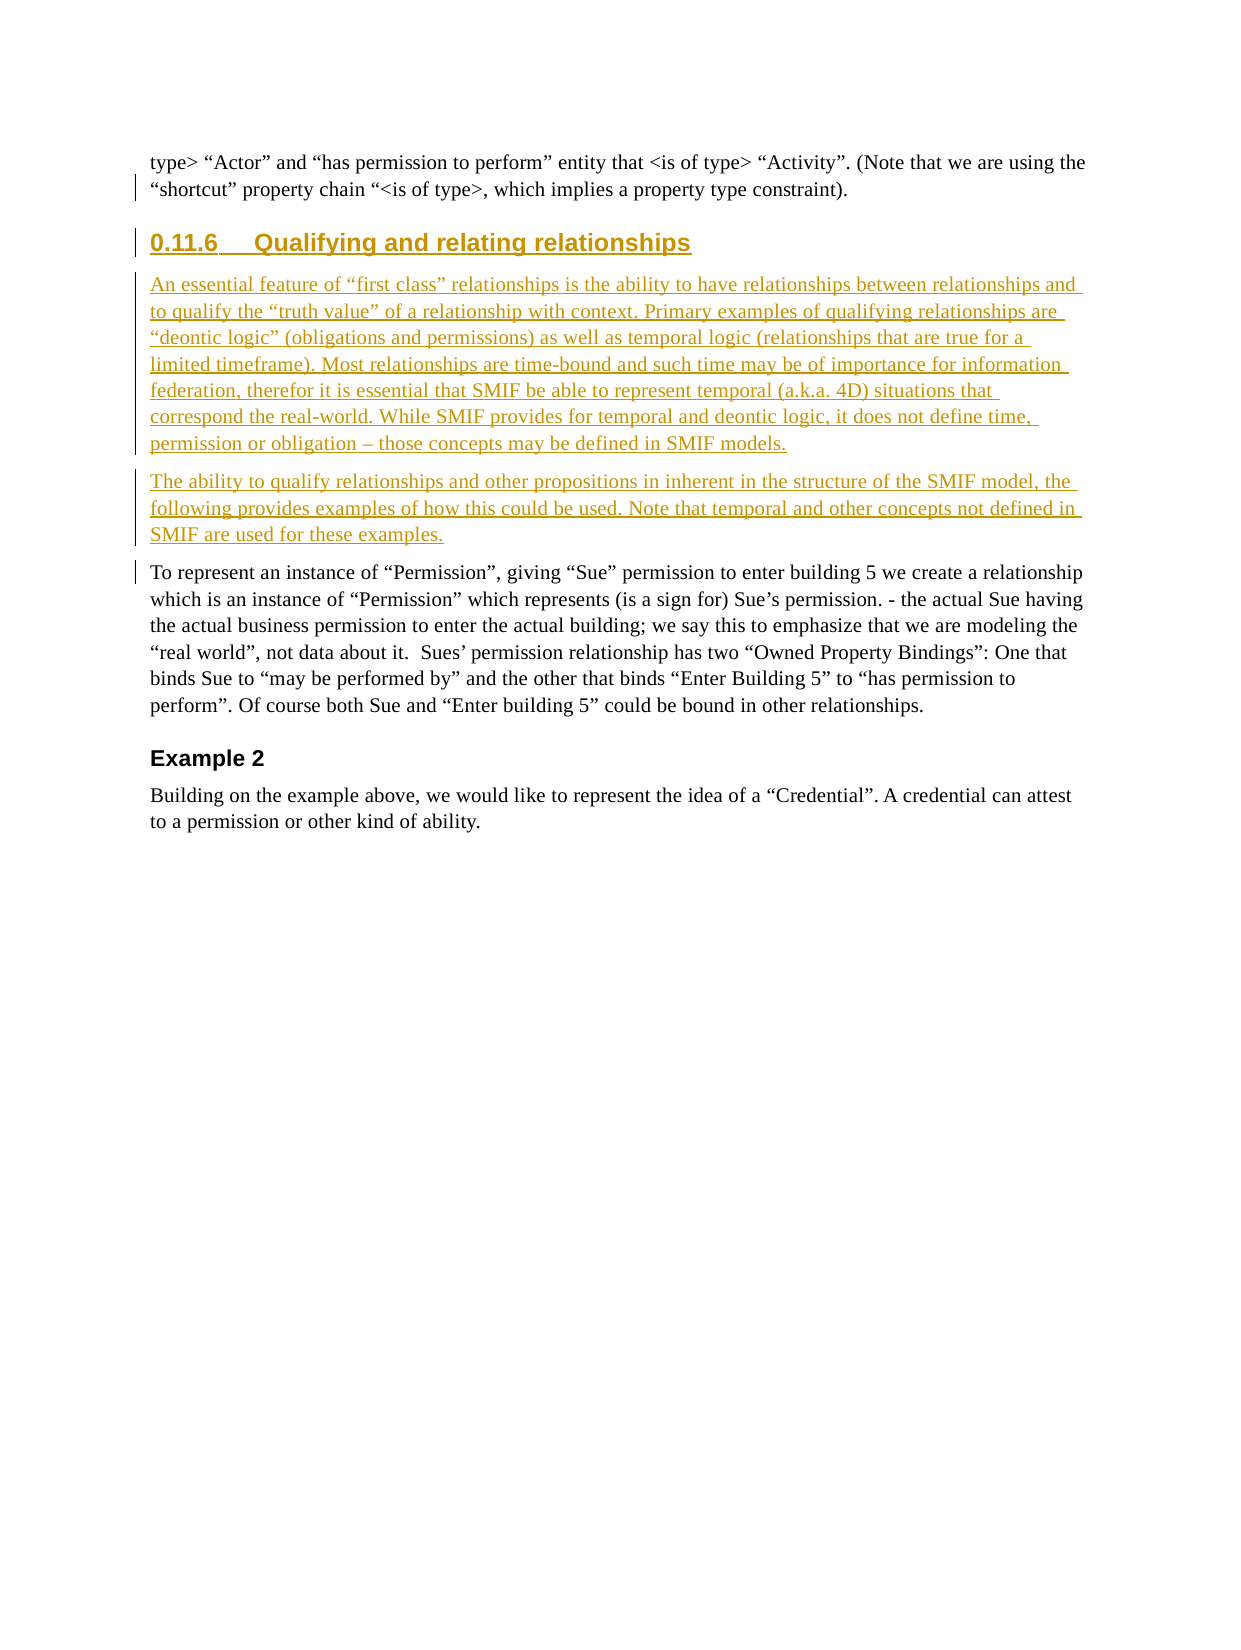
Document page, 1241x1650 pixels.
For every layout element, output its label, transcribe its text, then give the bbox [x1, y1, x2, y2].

text Example 2 [150, 744, 1090, 771]
text An essential feature of “first class” relationships is the ability to have relationships between relationships and to qualify the “truth value” of a relationship with context. Primary examples of qualifying relationships are “deontic logic” (obligations and permissions) as well as temporal logic (relationships that are true for a limited timeframe). Most relationships are time-bound and such time may be of importance for information federation, therefor it is essential that SMIF be able to represent temporal (a.k.a. 4D) situations that correspond the real-world. While SMIF provides for temporal and deontic logic, it does not define time, permission or obligation – those concepts may be defined in SMIF models. [150, 272, 1090, 455]
subtitle Qualifying and relating relationships [150, 228, 1090, 257]
text To represent an instance of “Permission”, giving “Sue” permission to enter building 5 we create a relationship which is an instance of “Permission” which represents (is a sign for) Sue’s permission. - the actual Sue having the actual business permission to enter the actual building; we say this to emphasize that we are modeling the “real world”, not data about it. Sues’ permission relationship has two “Owned Property Bindings”: One that binds Sue to “may be performed by” and the other that binds “Enter Building 5” to “has permission to perform”. Of course both Sue and “Enter building 5” could be bound in other relationships. [150, 560, 1090, 716]
text type> “Actor” and “has permission to perform” entity that <is of type> “Activity”. (Note that we are using the “shortcut” property chain “<is of type>, which implies a property type constraint). [150, 150, 1090, 201]
text Building on the example above, we would like to represent the idea of a “Credential”. A credential can attest to a permission or other kind of ability. [150, 783, 1090, 833]
text The ability to qualify relationships and other propositions in inherent in the structure of the SMIF model, the following provides examples of how this could be used. Note that temporal and other concepts not defined in SMIF are used for these examples. [150, 469, 1090, 546]
